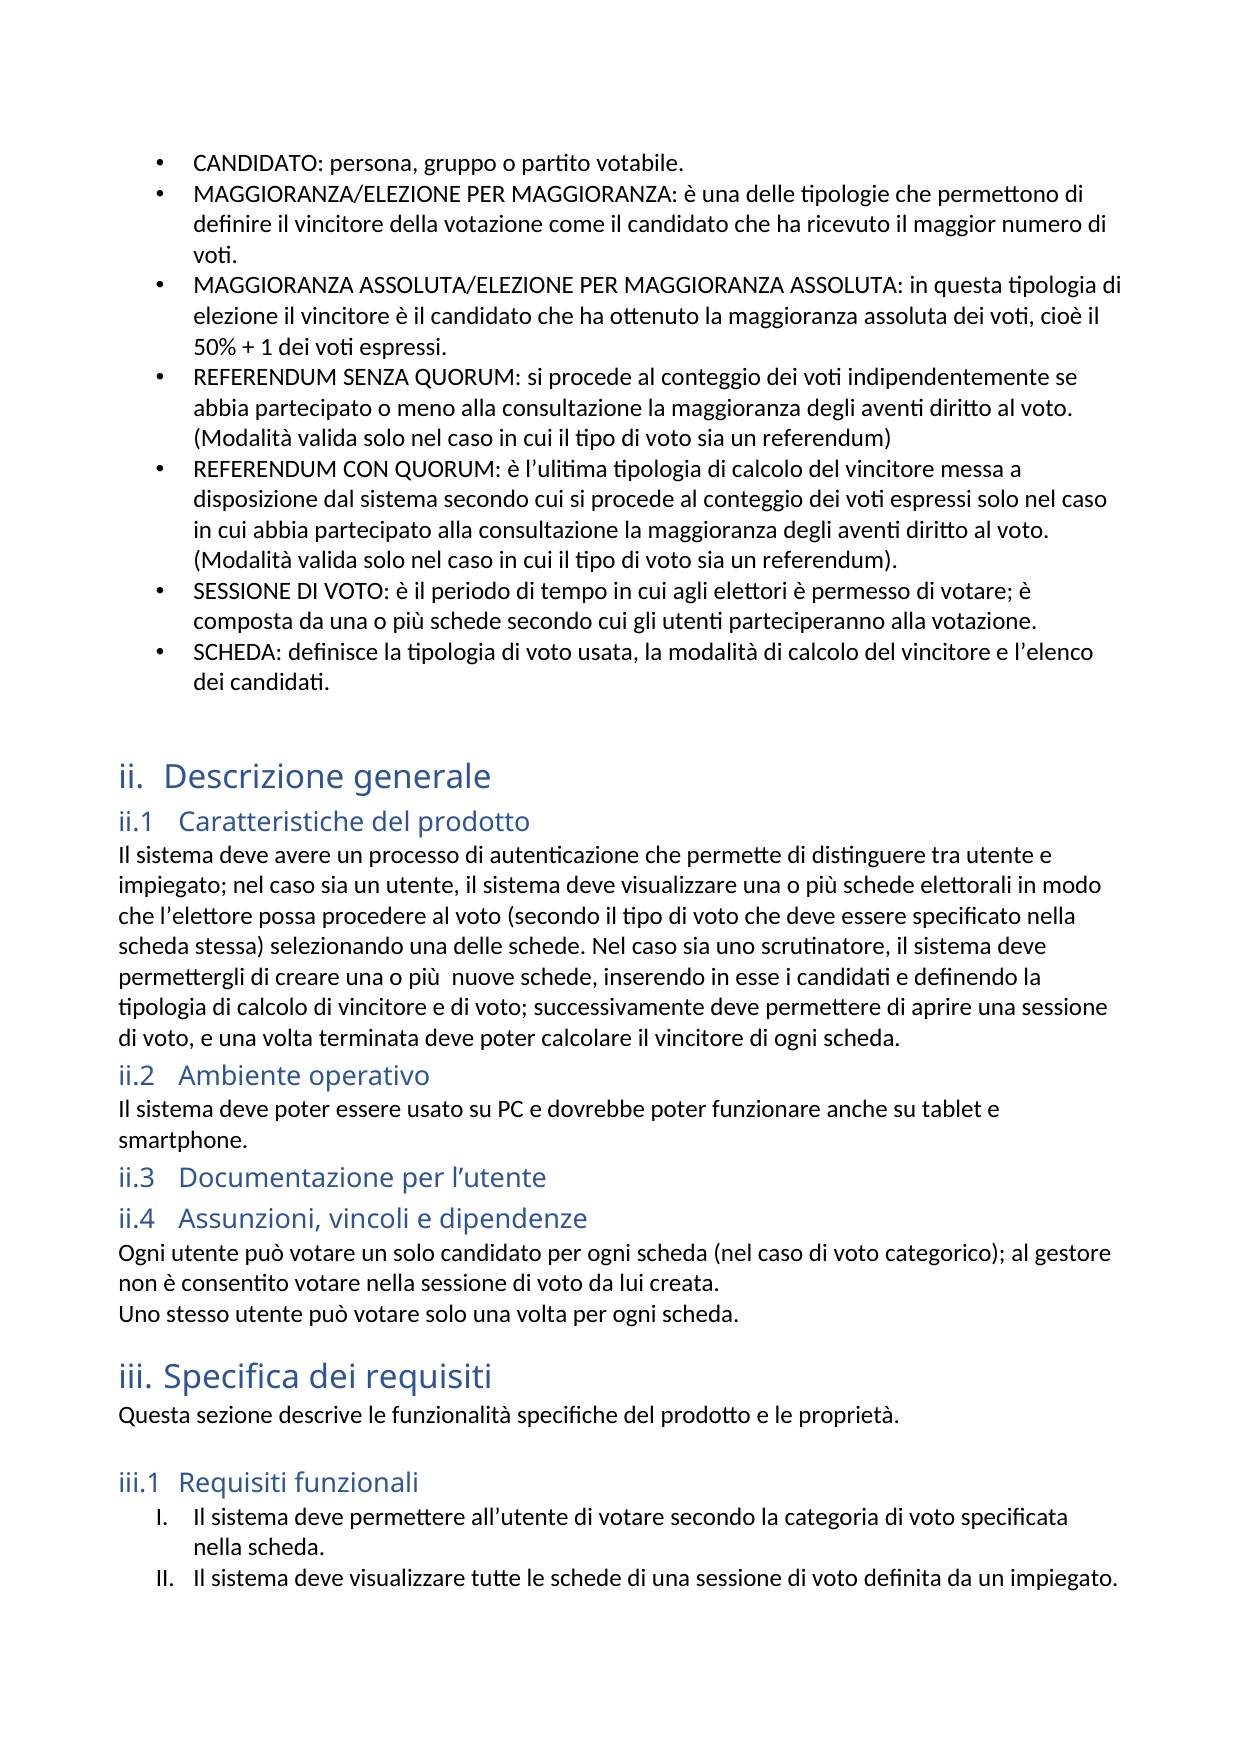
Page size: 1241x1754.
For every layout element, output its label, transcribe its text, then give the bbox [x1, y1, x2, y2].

list MAGGIORANZA/ELEZIONE PER MAGGIORANZA: è una delle tipologie che permettono di definire il vincitore della votazione come il candidato che ha ricevuto il maggior numero di voti. [156, 178, 1122, 270]
text Il sistema deve poter essere usato su PC e dovrebbe poter funzionare anche su tablet e smartphone. [118, 1094, 1122, 1155]
text Questa sezione descrive le funzionalità specifiche del prodotto e le proprietà. [118, 1399, 1122, 1429]
list Il sistema deve visualizzare tutte le schede di una sessione di voto definita da un impiegato. [156, 1562, 1122, 1592]
list MAGGIORANZA ASSOLUTA/ELEZIONE PER MAGGIORANZA ASSOLUTA: in questa tipologia di elezione il vincitore è il candidato che ha ottenuto la maggioranza assoluta dei voti, cioè il 50% + 1 dei voti espressi. [156, 270, 1122, 361]
text Il sistema deve avere un processo di autenticazione che permette di distinguere tra utente e impiegato; nel caso sia un utente, il sistema deve visualizzare una o più schede elettorali in modo che l’elettore possa procedere al voto (secondo il tipo di voto che deve essere specificato nella scheda stessa) selezionando una delle schede. Nel caso sia uno scrutinatore, il sistema deve permettergli di creare una o più nuove schede, inserendo in esse i candidati e definendo la tipologia di calcolo di vincitore e di voto; successivamente deve permettere di aprire una sessione di voto, e una volta terminata deve poter calcolare il vincitore di ogni scheda. [118, 839, 1122, 1053]
list REFERENDUM CON QUORUM: è l’ulitima tipologia di calcolo del vincitore messa a disposizione dal sistema secondo cui si procede al conteggio dei voti espressi solo nel caso in cui abbia partecipato alla consultazione la maggioranza degli aventi diritto al voto. (Modalità valida solo nel caso in cui il tipo di voto sia un referendum). [156, 453, 1122, 575]
subtitle Specifica dei requisiti [118, 1353, 1122, 1399]
subtitle Descrizione generale [118, 752, 1122, 798]
subtitle Caratteristiche del prodotto [118, 802, 1122, 839]
list SESSIONE DI VOTO: è il periodo di tempo in cui agli elettori è permesso di votare; è composta da una o più schede secondo cui gli utenti parteciperanno alla votazione. [156, 575, 1122, 636]
text Ogni utente può votare un solo candidato per ogni scheda (nel caso di voto categorico); al gestore non è consentito votare nella sessione di voto da lui creata. [118, 1237, 1122, 1298]
list CANDIDATO: persona, gruppo o partito votabile. [156, 148, 1122, 178]
list SCHEDA: definisce la tipologia di voto usata, la modalità di calcolo del vincitore e l’elenco dei candidati. [156, 636, 1122, 697]
list REFERENDUM SENZA QUORUM: si procede al conteggio dei voti indipendentemente se abbia partecipato o meno alla consultazione la maggioranza degli aventi diritto al voto. (Modalità valida solo nel caso in cui il tipo di voto sia un referendum) [156, 361, 1122, 453]
list Il sistema deve permettere all’utente di votare secondo la categoria di voto specificata nella scheda. [156, 1501, 1122, 1562]
subtitle Assunzioni, vincoli e dipendenze [118, 1200, 1122, 1237]
text Uno stesso utente può votare solo una volta per ogni scheda. [118, 1298, 1122, 1328]
subtitle Requisiti funzionali [118, 1464, 1122, 1501]
subtitle Documentazione per l’utente [118, 1159, 1122, 1196]
subtitle Ambiente operativo [118, 1057, 1122, 1094]
